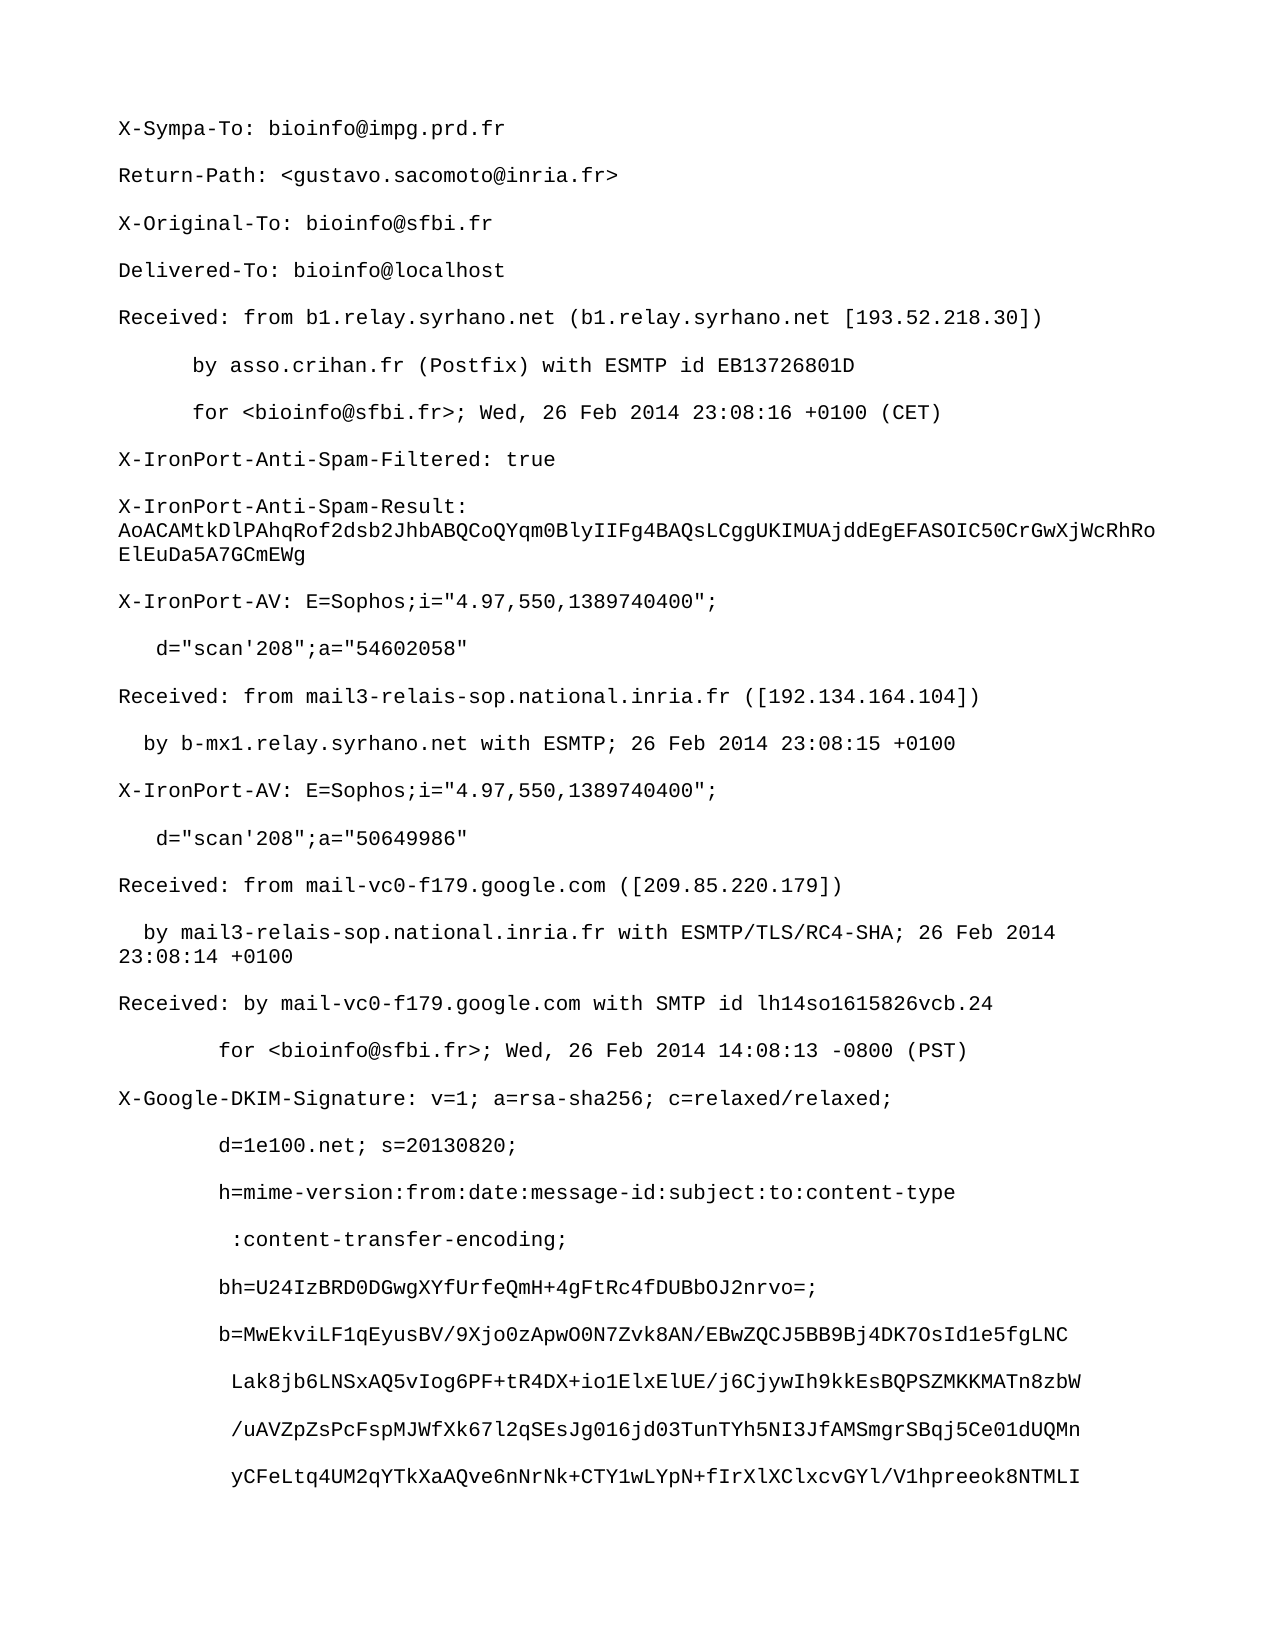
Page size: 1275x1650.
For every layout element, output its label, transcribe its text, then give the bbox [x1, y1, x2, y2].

text d="scan'208";a="54602058" [118, 638, 1157, 662]
text X-IronPort-AV: E=Sophos;i="4.97,550,1389740400"; [118, 780, 1157, 804]
text X-Original-To: bioinfo@sfbi.fr [118, 213, 1157, 236]
text by asso.crihan.fr (Postfix) with ESMTP id EB13726801D [118, 354, 1157, 378]
text d="scan'208";a="50649986" [118, 827, 1157, 851]
text h=mime-version:from:date:message-id:subject:to:content-type [118, 1182, 1157, 1206]
text :content-transfer-encoding; [118, 1229, 1157, 1253]
text bh=U24IzBRD0DGwgXYfUrfeQmH+4gFtRc4fDUBbOJ2nrvo=; [118, 1277, 1157, 1300]
text b=MwEkviLF1qEyusBV/9Xjo0zApwO0N7Zvk8AN/EBwZQCJ5BB9Bj4DK7OsId1e5fgLNC [118, 1324, 1157, 1348]
text Received: from mail-vc0-f179.google.com ([209.85.220.179]) [118, 875, 1157, 898]
text X-Sympa-To: bioinfo@impg.prd.fr [118, 118, 1157, 142]
text for <bioinfo@sfbi.fr>; Wed, 26 Feb 2014 23:08:16 +0100 (CET) [118, 402, 1157, 426]
text d=1e100.net; s=20130820; [118, 1135, 1157, 1158]
text Lak8jb6LNSxAQ5vIog6PF+tR4DX+io1ElxElUE/j6CjywIh9kkEsBQPSZMKKMATn8zbW [118, 1371, 1157, 1395]
text by b-mx1.relay.syrhano.net with ESMTP; 26 Feb 2014 23:08:15 +0100 [118, 733, 1157, 757]
text Received: by mail-vc0-f179.google.com with SMTP id lh14so1615826vcb.24 [118, 993, 1157, 1017]
text Delivered-To: bioinfo@localhost [118, 260, 1157, 284]
text X-IronPort-Anti-Spam-Result: AoACAMtkDlPAhqRof2dsb2JhbABQCoQYqm0BlyIIFg4BAQsLCggUKIMUAjddEgEFASOIC50CrGwXjWcRhRoElEuDa5A7GCmEWg [118, 496, 1157, 567]
text X-IronPort-AV: E=Sophos;i="4.97,550,1389740400"; [118, 591, 1157, 615]
text yCFeLtq4UM2qYTkXaAQve6nNrNk+CTY1wLYpN+fIrXlXClxcvGYl/V1hpreeok8NTMLI [118, 1466, 1157, 1489]
text Received: from mail3-relais-sop.national.inria.fr ([192.134.164.104]) [118, 686, 1157, 709]
text /uAVZpZsPcFspMJWfXk67l2qSEsJg016jd03TunTYh5NI3JfAMSmgrSBqj5Ce01dUQMn [118, 1419, 1157, 1442]
text X-IronPort-Anti-Spam-Filtered: true [118, 449, 1157, 473]
text Return-Path: <gustavo.sacomoto@inria.fr> [118, 165, 1157, 189]
text X-Google-DKIM-Signature: v=1; a=rsa-sha256; c=relaxed/relaxed; [118, 1088, 1157, 1111]
text for <bioinfo@sfbi.fr>; Wed, 26 Feb 2014 14:08:13 -0800 (PST) [118, 1040, 1157, 1064]
text Received: from b1.relay.syrhano.net (b1.relay.syrhano.net [193.52.218.30]) [118, 307, 1157, 331]
text by mail3-relais-sop.national.inria.fr with ESMTP/TLS/RC4-SHA; 26 Feb 2014 23:08:14 +0100 [118, 922, 1157, 969]
